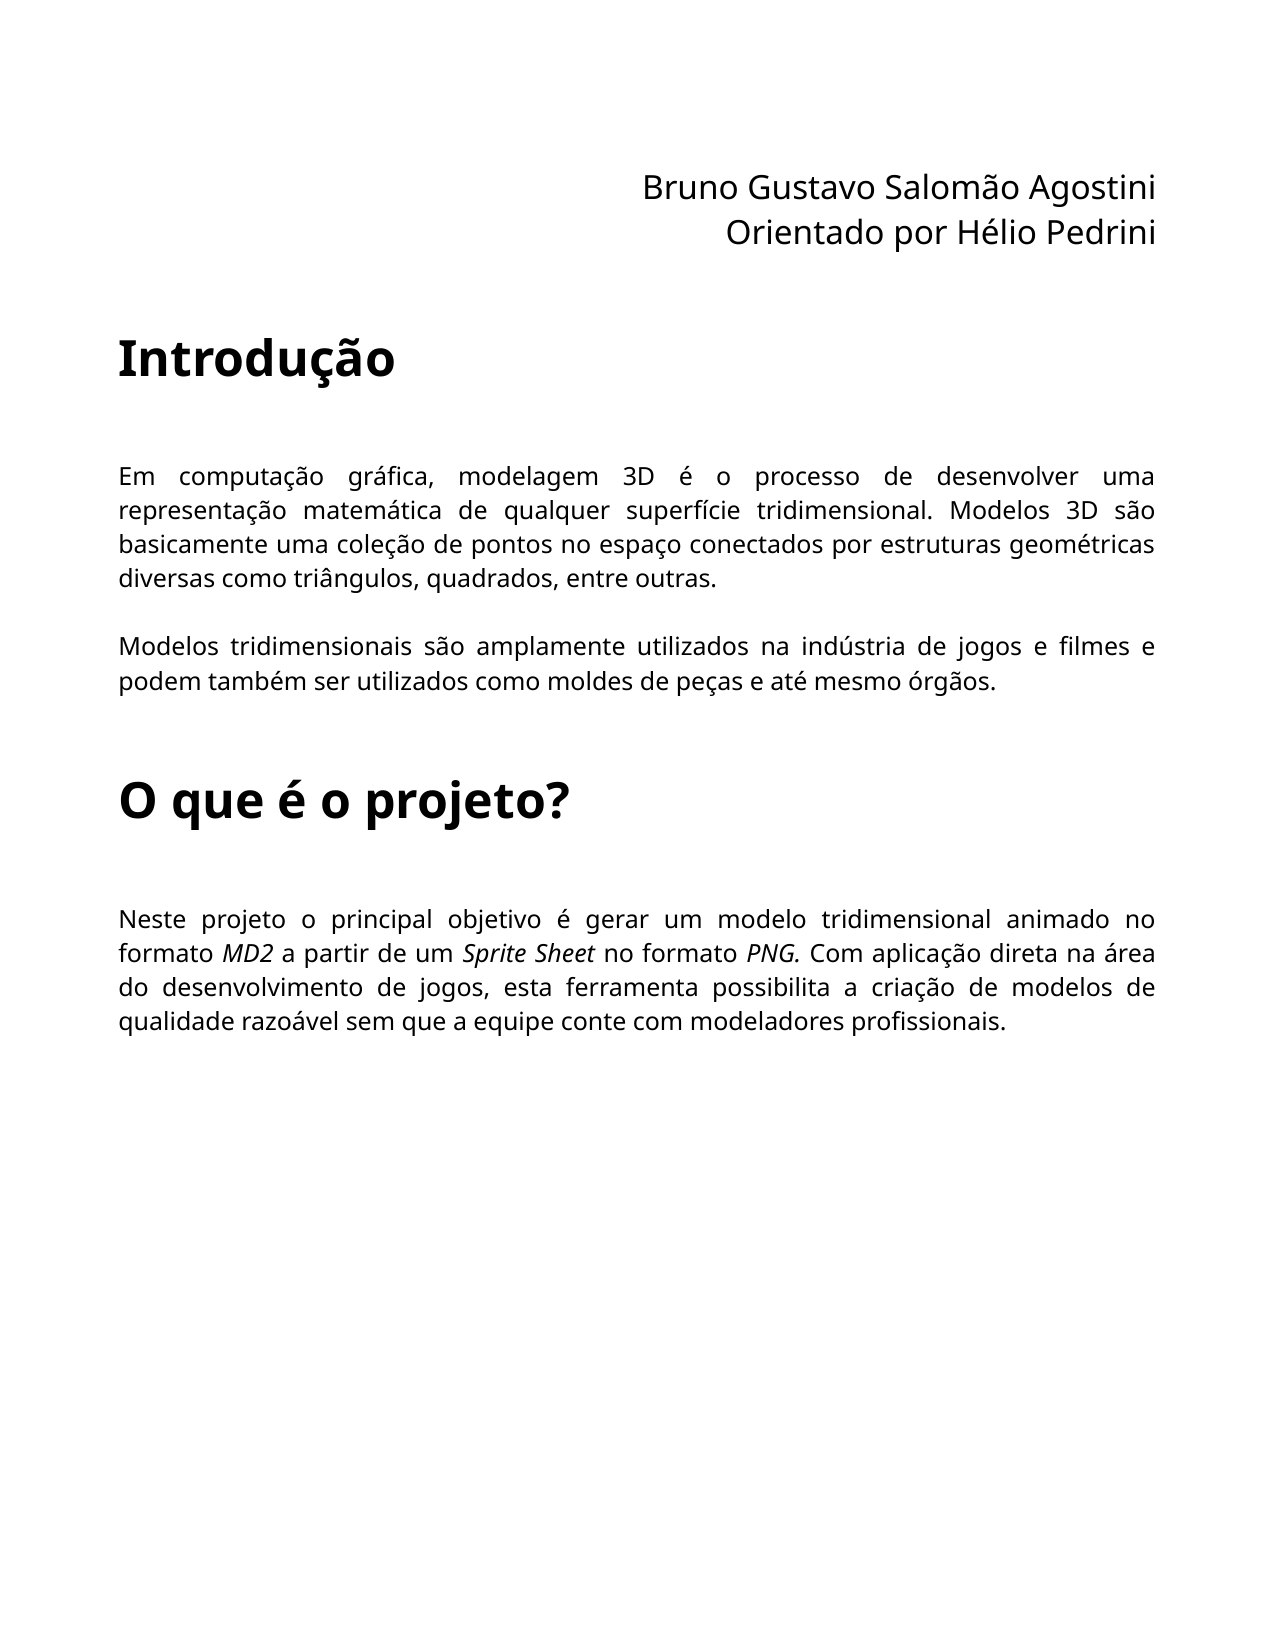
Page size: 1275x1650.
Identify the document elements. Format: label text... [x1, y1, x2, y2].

text Bruno Gustavo Salomão Agostini [118, 163, 1157, 209]
text Em computação gráfica, modelagem 3D é o processo de desenvolver uma representação matemática de qualquer superfície tridimensional. Modelos 3D são basicamente uma coleção de pontos no espaço conectados por estruturas geométricas diversas como triângulos, quadrados, entre outras. [118, 459, 1157, 595]
text Orientado por Hélio Pedrini [118, 209, 1157, 254]
text O que é o projeto? [118, 765, 1157, 833]
text Neste projeto o principal objetivo é gerar um modelo tridimensional animado no formato MD2 a partir de um Sprite Sheet no formato PNG. Com aplicação direta na área do desenvolvimento de jogos, esta ferramenta possibilita a criação de modelos de qualidade razoável sem que a equipe conte com modeladores profissionais. [118, 902, 1157, 1038]
text Modelos tridimensionais são amplamente utilizados na indústria de jogos e filmes e podem também ser utilizados como moldes de peças e até mesmo órgãos. [118, 629, 1157, 697]
text Introdução [118, 322, 1157, 391]
